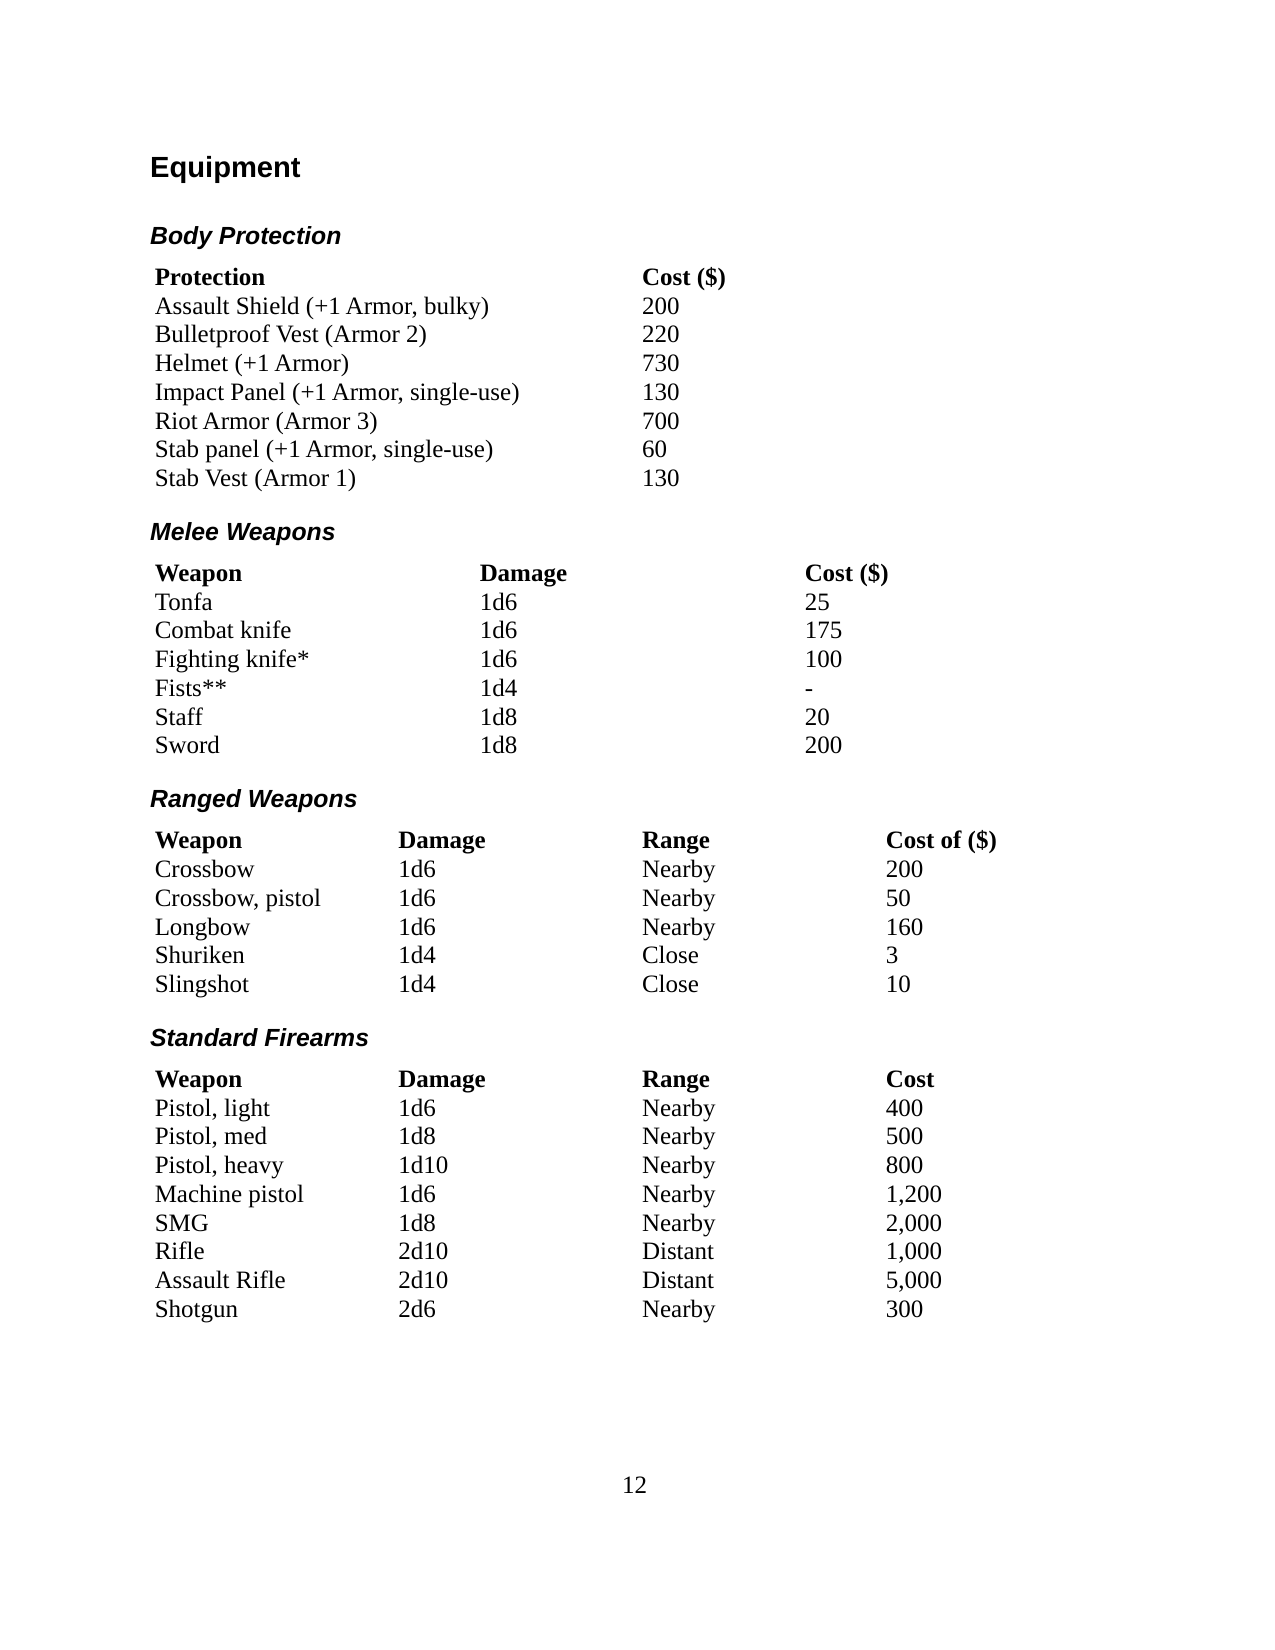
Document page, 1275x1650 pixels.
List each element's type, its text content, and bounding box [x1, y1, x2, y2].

table_cell Stab Vest (Armor 1) [150, 463, 637, 492]
table_cell Tonfa [150, 587, 475, 616]
table_cell Helmet (+1 Armor) [150, 348, 637, 377]
table_cell Nearby [638, 883, 881, 912]
table_cell Stab panel (+1 Armor, single-use) [150, 435, 637, 463]
table_cell 1d6 [475, 616, 800, 644]
table_cell 25 [800, 587, 1125, 616]
table_cell 1d10 [394, 1150, 637, 1179]
table_cell 60 [638, 435, 1125, 463]
table_cell Assault Rifle [150, 1265, 394, 1294]
table_cell Distant [638, 1236, 881, 1265]
table_cell Close [638, 969, 881, 998]
table_cell 10 [881, 969, 1125, 998]
table_cell 500 [881, 1121, 1125, 1150]
table_cell 130 [638, 463, 1125, 492]
table_header Weapon [150, 558, 475, 587]
table_cell Combat knife [150, 616, 475, 644]
table_cell 3 [881, 940, 1125, 969]
table_cell Distant [638, 1265, 881, 1294]
table_cell Nearby [638, 1121, 881, 1150]
table_cell 2,000 [881, 1208, 1125, 1236]
table_header Damage [475, 558, 800, 587]
table_cell Riot Armor (Armor 3) [150, 406, 637, 434]
subtitle Standard Firearms [150, 1023, 1125, 1051]
subtitle Body Protection [150, 221, 1125, 249]
table_cell 800 [881, 1150, 1125, 1179]
table_cell Shotgun [150, 1294, 394, 1323]
table_cell 2d6 [394, 1294, 637, 1323]
table_cell Rifle [150, 1236, 394, 1265]
table_cell Longbow [150, 912, 394, 940]
table_cell - [800, 673, 1125, 702]
table_cell 1d6 [394, 1179, 637, 1208]
table_cell 1d4 [475, 673, 800, 702]
table_cell Nearby [638, 1093, 881, 1121]
table_header Cost ($) [638, 262, 1125, 291]
table_cell 200 [881, 854, 1125, 883]
table_cell 175 [800, 616, 1125, 644]
table_cell Nearby [638, 854, 881, 883]
table_header Range [638, 825, 881, 854]
table_cell Nearby [638, 1150, 881, 1179]
table_cell 1d6 [475, 587, 800, 616]
table_cell Shuriken [150, 940, 394, 969]
table_header Weapon [150, 825, 394, 854]
table_cell Fists** [150, 673, 475, 702]
table_cell 20 [800, 702, 1125, 731]
table_cell Nearby [638, 1294, 881, 1323]
table_cell Nearby [638, 1179, 881, 1208]
table_cell Crossbow [150, 854, 394, 883]
table_cell 200 [638, 291, 1125, 319]
table_cell Assault Shield (+1 Armor, bulky) [150, 291, 637, 319]
table_cell 1,200 [881, 1179, 1125, 1208]
table_cell 2d10 [394, 1236, 637, 1265]
table_cell 1d4 [394, 969, 637, 998]
table_cell 1d8 [475, 731, 800, 759]
table_cell 1d4 [394, 940, 637, 969]
table_cell 700 [638, 406, 1125, 434]
table_cell 160 [881, 912, 1125, 940]
table_cell 2d10 [394, 1265, 637, 1294]
table_header Cost of ($) [881, 825, 1125, 854]
table_cell Pistol, med [150, 1121, 394, 1150]
table_cell Bulletproof Vest (Armor 2) [150, 320, 637, 348]
table_cell Close [638, 940, 881, 969]
table_cell 1d6 [394, 854, 637, 883]
table_cell 1d6 [394, 912, 637, 940]
table_cell 730 [638, 348, 1125, 377]
table_cell 1d6 [394, 883, 637, 912]
table_header Protection [150, 262, 637, 291]
table_cell 5,000 [881, 1265, 1125, 1294]
table_header Damage [394, 1064, 637, 1093]
table_cell 400 [881, 1093, 1125, 1121]
subtitle Equipment [150, 150, 1125, 183]
table_cell 1d8 [394, 1121, 637, 1150]
table_cell 1,000 [881, 1236, 1125, 1265]
table_cell Fighting knife* [150, 644, 475, 673]
table_cell SMG [150, 1208, 394, 1236]
table_cell Impact Panel (+1 Armor, single-use) [150, 377, 637, 406]
table_cell Slingshot [150, 969, 394, 998]
table_cell 220 [638, 320, 1125, 348]
table_cell Crossbow, pistol [150, 883, 394, 912]
table_cell 130 [638, 377, 1125, 406]
table_cell Sword [150, 731, 475, 759]
table_cell Nearby [638, 912, 881, 940]
table_cell 50 [881, 883, 1125, 912]
table_cell Nearby [638, 1208, 881, 1236]
table_cell Staff [150, 702, 475, 731]
table_cell 1d8 [475, 702, 800, 731]
subtitle Ranged Weapons [150, 784, 1125, 813]
table_header Range [638, 1064, 881, 1093]
table_cell Pistol, heavy [150, 1150, 394, 1179]
subtitle Melee Weapons [150, 517, 1125, 546]
table_cell Pistol, light [150, 1093, 394, 1121]
table_header Damage [394, 825, 637, 854]
table_cell 1d6 [394, 1093, 637, 1121]
table_cell 100 [800, 644, 1125, 673]
table_cell 1d8 [394, 1208, 637, 1236]
table_cell Machine pistol [150, 1179, 394, 1208]
table_cell 1d6 [475, 644, 800, 673]
table_cell 300 [881, 1294, 1125, 1323]
table_cell 200 [800, 731, 1125, 759]
table_header Cost ($) [800, 558, 1125, 587]
table_header Cost [881, 1064, 1125, 1093]
table_header Weapon [150, 1064, 394, 1093]
